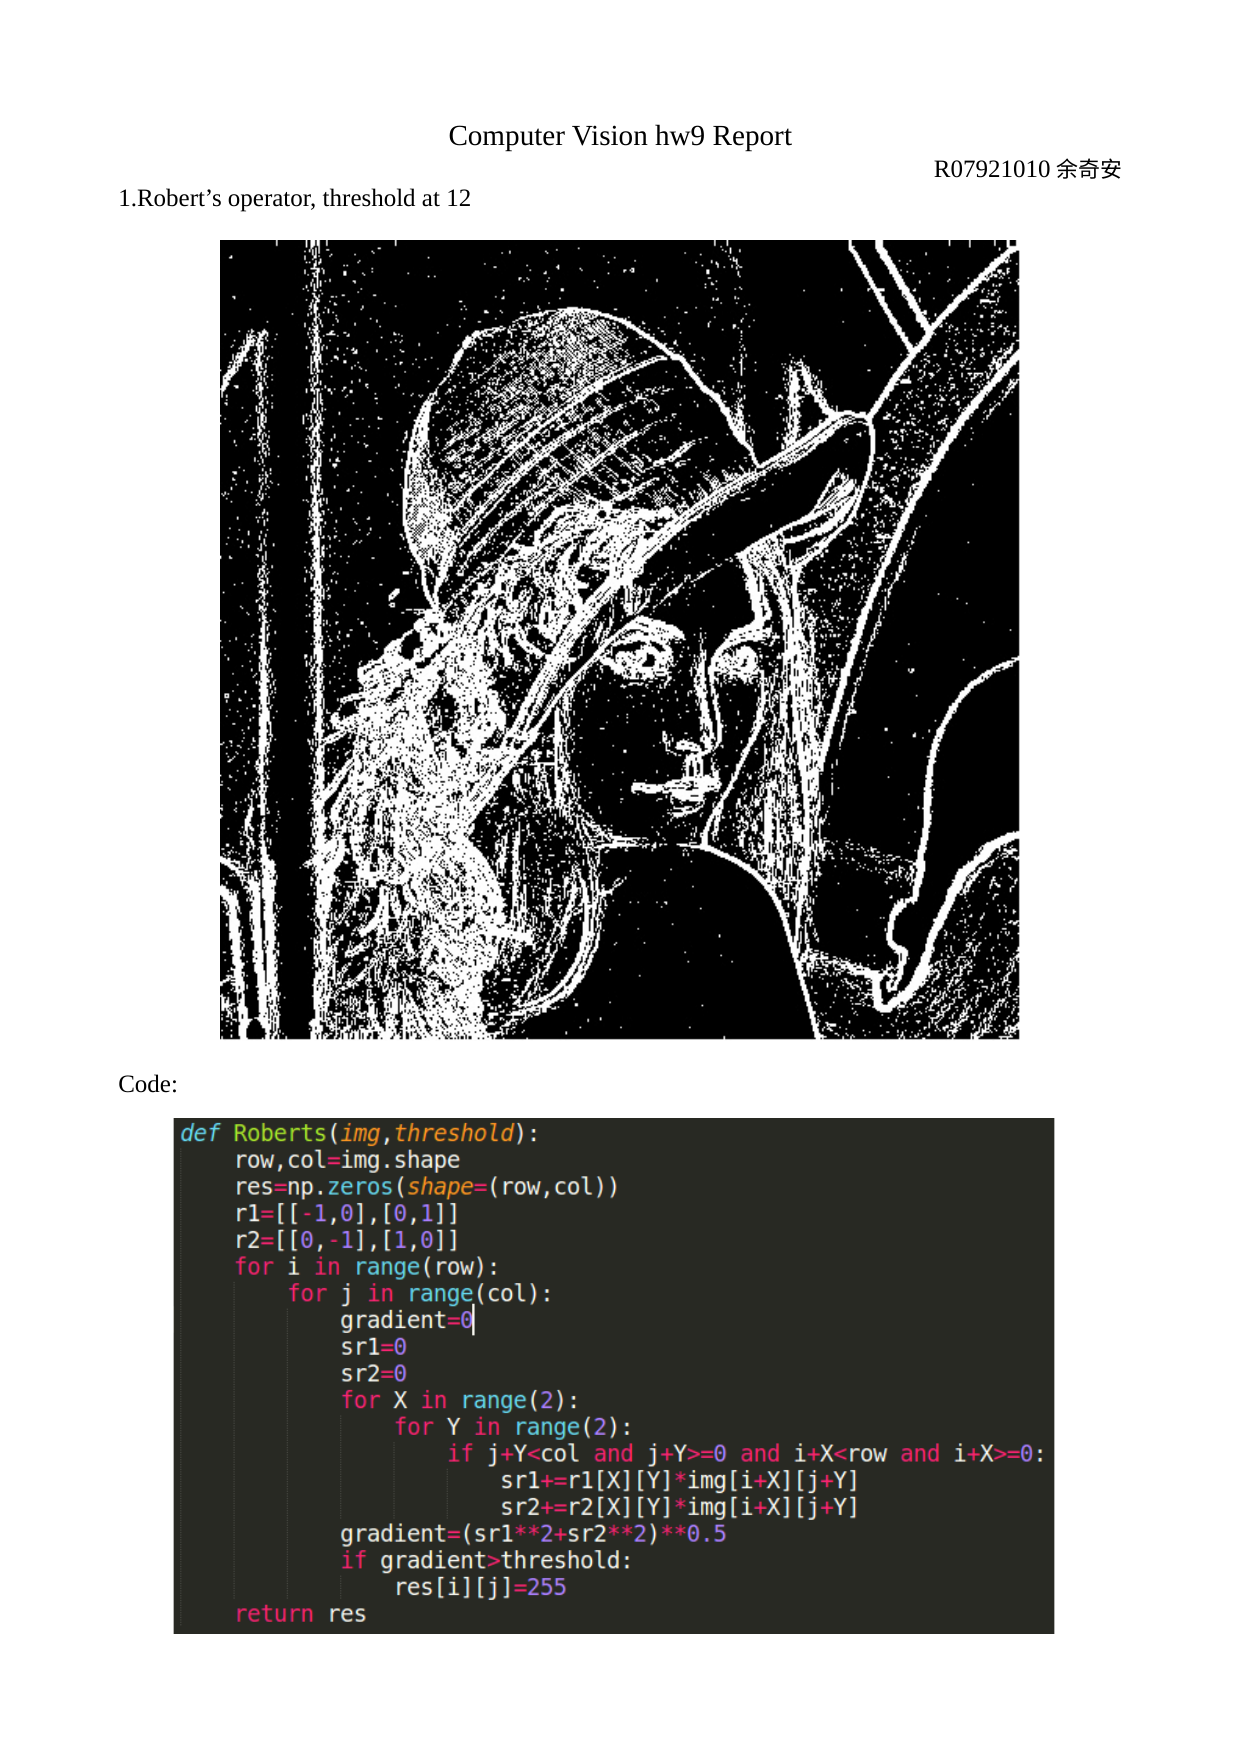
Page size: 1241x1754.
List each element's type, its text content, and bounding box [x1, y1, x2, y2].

text R07921010 余奇安 [118, 152, 1122, 183]
picture [220, 240, 1020, 1041]
text Computer Vision hw9 Report [118, 118, 1122, 152]
picture [173, 1118, 1055, 1634]
text 1.Robert’s operator, threshold at 12 [118, 183, 1122, 212]
text Code: [118, 1069, 1122, 1098]
